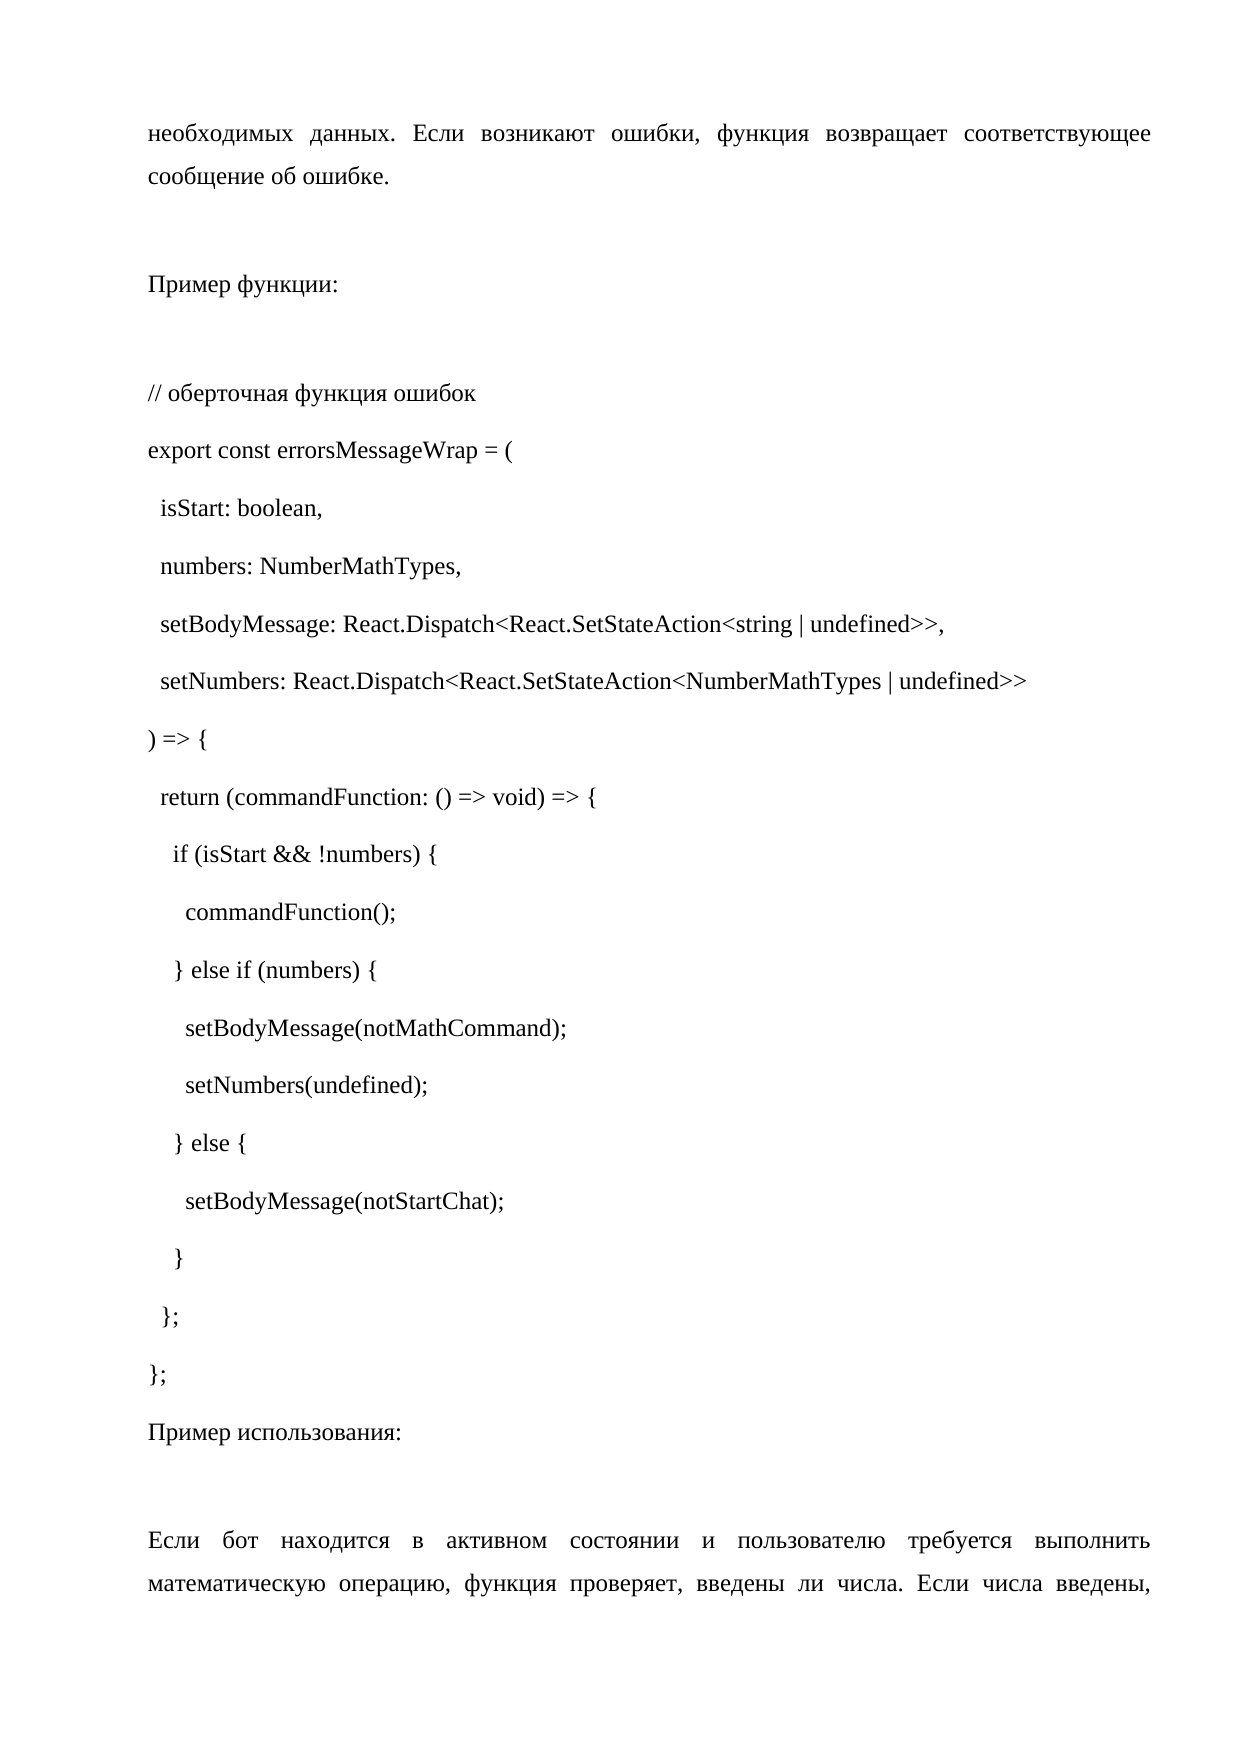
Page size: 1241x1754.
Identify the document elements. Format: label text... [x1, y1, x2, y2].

text setNumbers(undefined); [148, 1070, 1152, 1099]
text } [148, 1243, 1152, 1272]
text }; [148, 1301, 1152, 1330]
text Пример использования: [148, 1417, 1152, 1445]
text } else if (numbers) { [148, 955, 1152, 984]
text commandFunction(); [148, 897, 1152, 926]
text setBodyMessage(notStartChat); [148, 1186, 1152, 1214]
text ) => { [148, 724, 1152, 753]
text export const errorsMessageWrap = ( [148, 436, 1152, 464]
text }; [148, 1359, 1152, 1388]
text необходимых данных. Если возникают ошибки, функция возвращает соответствующее сообщение об ошибке. [148, 118, 1152, 190]
text setBodyMessage(notMathCommand); [148, 1013, 1152, 1041]
text isStart: boolean, [148, 493, 1152, 522]
text } else { [148, 1128, 1152, 1157]
text Пример функции: [148, 269, 1152, 298]
text Если бот находится в активном состоянии и пользователю требуется выполнить математическую операцию, функция проверяет, введены ли числа. Если числа введены, [148, 1525, 1152, 1597]
text if (isStart && !numbers) { [148, 839, 1152, 868]
text return (commandFunction: () => void) => { [148, 782, 1152, 811]
text numbers: NumberMathTypes, [148, 551, 1152, 580]
text // оберточная функция ошибок [148, 378, 1152, 407]
text setNumbers: React.Dispatch<React.SetStateAction<NumberMathTypes | undefined>> [148, 666, 1152, 695]
text setBodyMessage: React.Dispatch<React.SetStateAction<string | undefined>>, [148, 609, 1152, 637]
